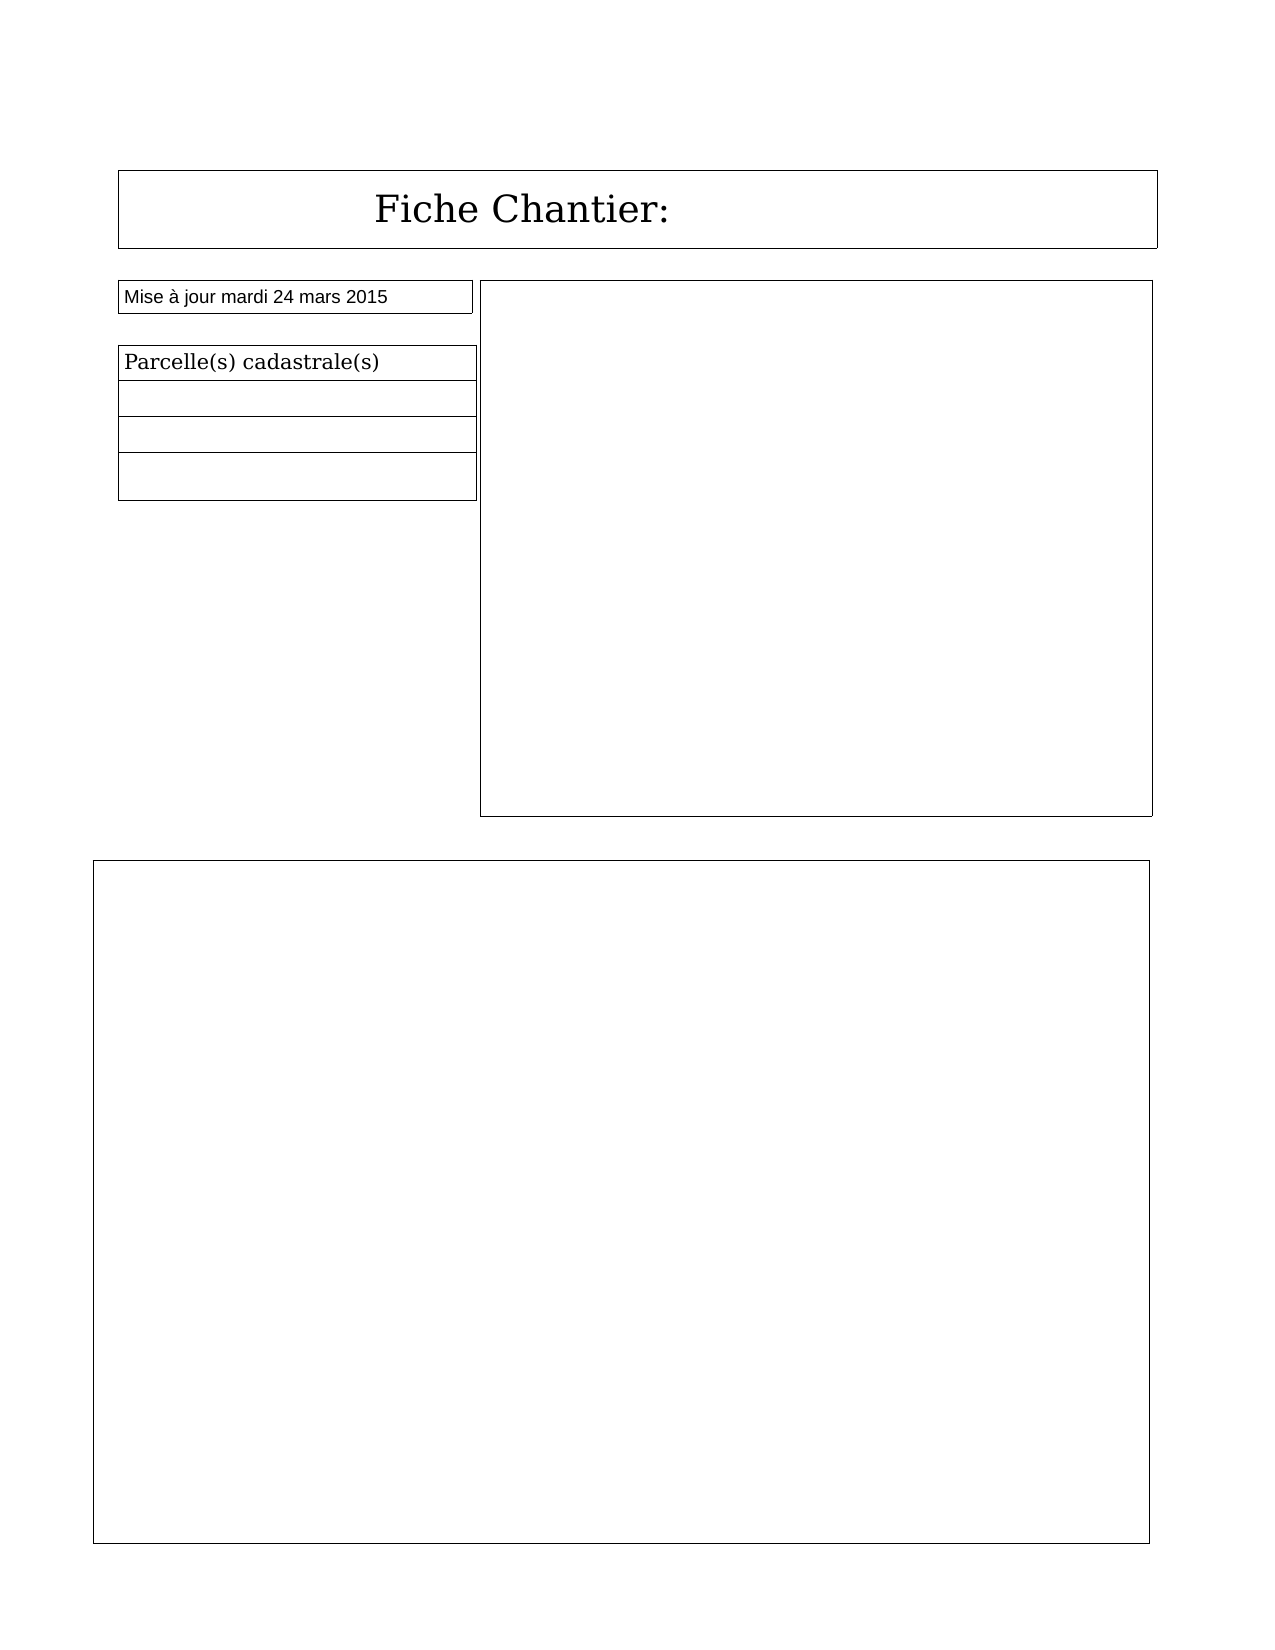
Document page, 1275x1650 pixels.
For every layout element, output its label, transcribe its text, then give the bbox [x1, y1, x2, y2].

table_header Parcelle(s) cadastrale(s) [119, 346, 476, 380]
table_cell <for each="par in site.parcelle"> [119, 381, 476, 416]
table_header Fiche Chantier: <site.name> [119, 171, 1157, 248]
table_cell <par.idu> [119, 417, 476, 452]
table_cell </for> [119, 453, 476, 500]
table_header Mise à jour mardi 24 mars 2015 [119, 281, 472, 313]
